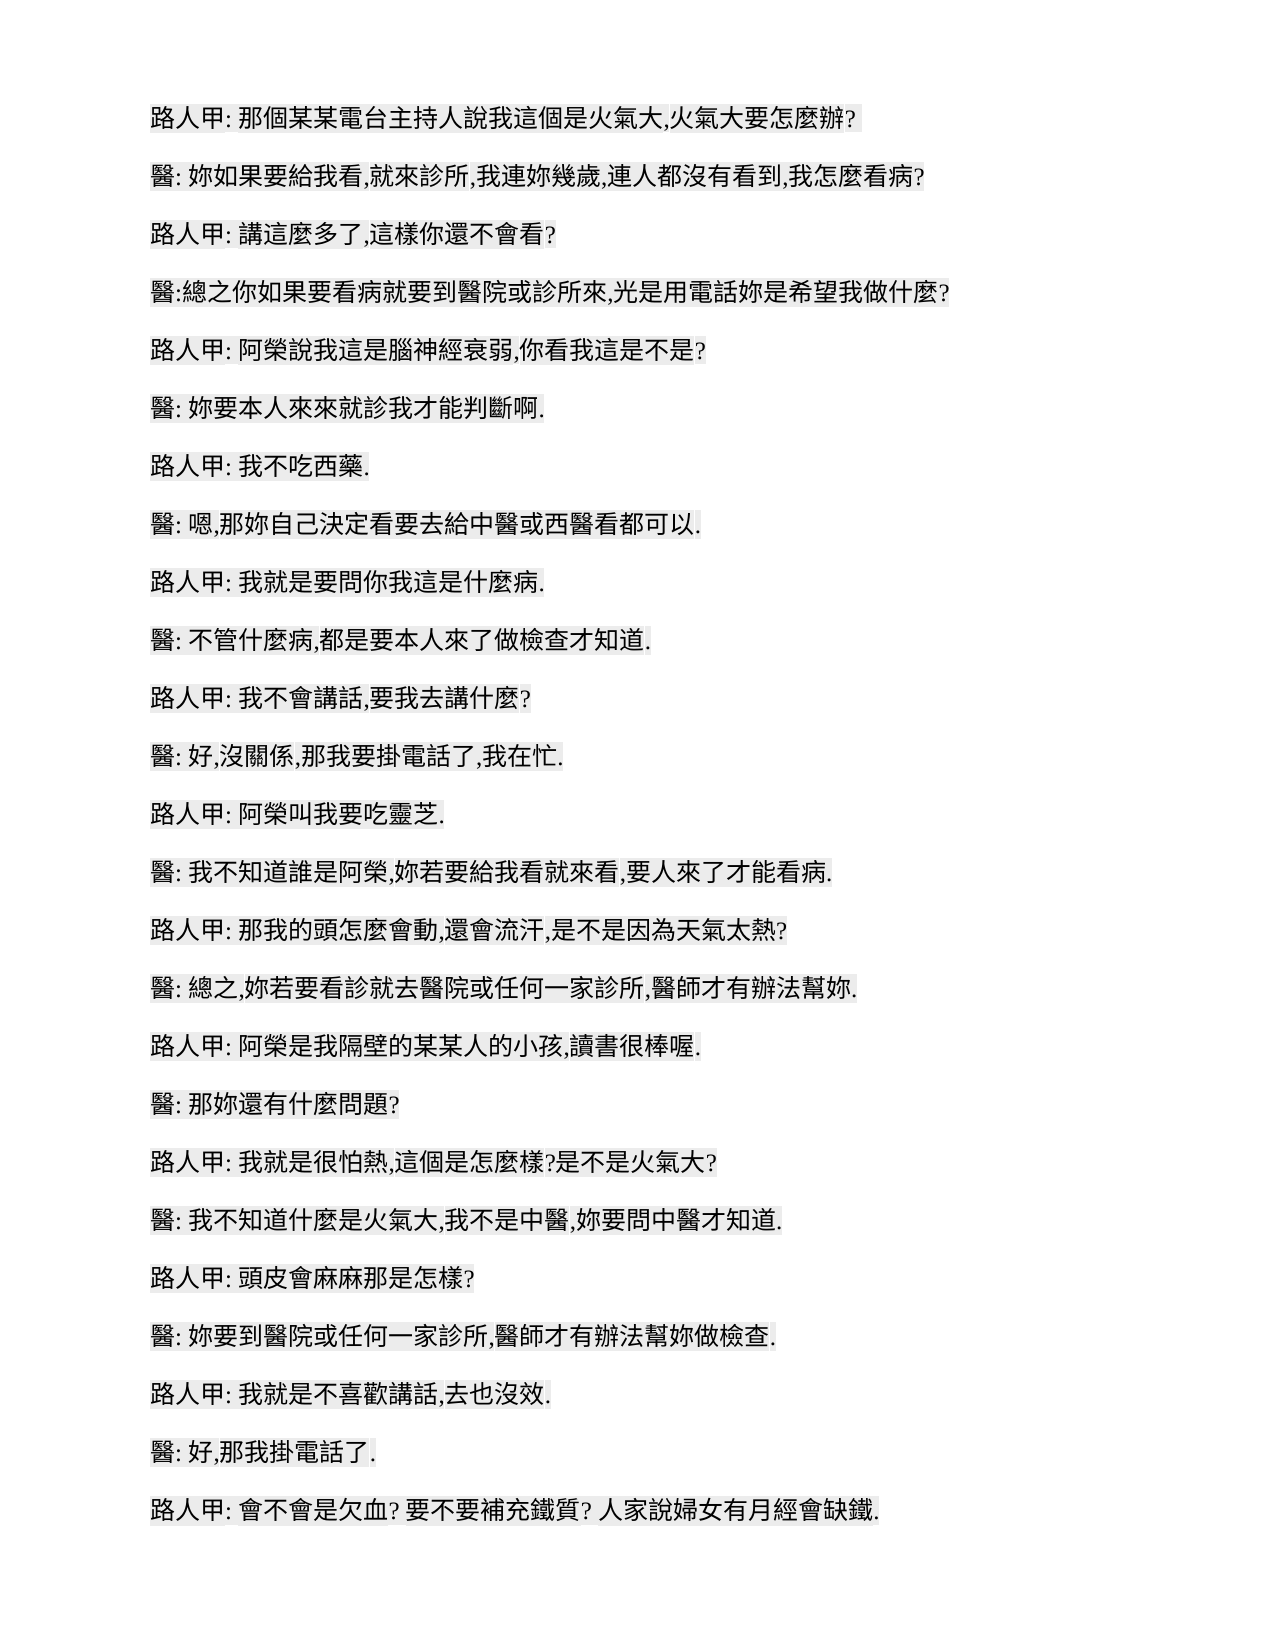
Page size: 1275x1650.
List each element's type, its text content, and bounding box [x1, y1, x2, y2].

text 路人甲: 喂,是麥擱來診所嗎? 醫: 是. 路人甲: 你是麥院長嗎? 醫: 可以這麼說. 路人甲: 我是要問你,我的頭會動怎麼辦? 醫: 什麼叫頭會動? 路人甲: 我怎麼知道,所以我才問你啊,你也真好笑. 醫: 我不知道你所謂頭會動是什麼意思. 路人甲: 就是頭一半會動,一半不會動. 醫: 那你要不要先去看神經內科 路人甲: 我看過了啊,他們叫我來看你這一科. 醫: 檢查過神經方面都沒問題嗎? 路人甲: 他們說我想太多了. 但我就是會想,已經想一個月了. 醫: 想什麼? 路人甲: 不知道想什麼,我不是神經病,你不要問我. 醫: 如果神經內科相關檢查都沒問題就要考慮是不是要看精神科,可能是情緒或精神的問題. 路人甲: 我才不要看你們這一科. 醫: 嗯,看哪一科是你的自由. 路人甲: 那我是什麼病? 醫: 我沒見過妳,在電話中講這幾句話怎麼知道妳是什麼病? 路人甲: 你要我講什麼,我就是會一直想死,但我不是憂鬱症,吃火龍果配靈芝草會不會有用? 醫: 看病就是要本人來仔細檢查問診才有辦法治療,電話中沒辦法做診斷. 路人甲:我要講的都已經跟其他醫師講了,你不要再問我. 醫: 好,那妳還有什麼問題嗎? 沒問題的話我要掛斷了. 路人甲: 那個某某電台主持人說我這個是火氣大,火氣大要怎麼辦? 醫: 妳如果要給我看,就來診所,我連妳幾歲,連人都沒有看到,我怎麼看病? 路人甲: 講這麼多了,這樣你還不會看? 醫:總之你如果要看病就要到醫院或診所來,光是用電話妳是希望我做什麼? 路人甲: 阿榮說我這是腦神經衰弱,你看我這是不是? 醫: 妳要本人來來就診我才能判斷啊. 路人甲: 我不吃西藥. 醫: 嗯,那妳自己決定看要去給中醫或西醫看都可以. 路人甲: 我就是要問你我這是什麼病. 醫: 不管什麼病,都是要本人來了做檢查才知道. 路人甲: 我不會講話,要我去講什麼? 醫: 好,沒關係,那我要掛電話了,我在忙. 路人甲: 阿榮叫我要吃靈芝. 醫: 我不知道誰是阿榮,妳若要給我看就來看,要人來了才能看病. 路人甲: 那我的頭怎麼會動,還會流汗,是不是因為天氣太熱? 醫: 總之,妳若要看診就去醫院或任何一家診所,醫師才有辦法幫妳. 路人甲: 阿榮是我隔壁的某某人的小孩,讀書很棒喔. 醫: 那妳還有什麼問題? 路人甲: 我就是很怕熱,這個是怎麼樣?是不是火氣大? 醫: 我不知道什麼是火氣大,我不是中醫,妳要問中醫才知道. 路人甲: 頭皮會麻麻那是怎樣? 醫: 妳要到醫院或任何一家診所,醫師才有辦法幫妳做檢查. 路人甲: 我就是不喜歡講話,去也沒效. 醫: 好,那我掛電話了. 路人甲: 會不會是欠血? 要不要補充鐵質? 人家說婦女有月經會缺鐵. 醫: 妳是希望我說什麼? 妳如果要看病,就到醫院或任何一家診所,醫師才有辦法幫妳做檢查.我要掛電話了. 路人甲: 有時候頭皮會出油,是不是油分太多,這樣會不會中風? 醫: 好,我要掛電話了. 路人甲: 阿榮... 醫: (打斷對方) 我要忙,沒辦法再講了. 三分鐘後,路人甲又打來: 醫師啊,我 "大娘姑" (先生的姐姐?)叫我做自律神經檢查,那個準嗎? 醫: 不準.那是騙人的. 路人甲: 不準? 你們那邊有在做這種檢查嗎? 醫: 沒有. 路人甲: 頭殼中心點有一點都會麻麻癢癢的,是不是要中風了? 醫: 妳要親自去醫院或診所就診才知道. 路人甲: 這樣講你看不出來什麼病嗎? 醫: 我看不出來,我不是算命的. 路人甲: 電台說那個大豆什麼酮很好,吃那個會不會有效? 醫: 對不起,我沒辦法再跟妳講了.(掛掉電話) P.S.以上乃原音重現,除了診所名字和醫師姓氏之外,全是真實對話. 麥擱假院長每天拖著疲憊不堪彷彿即將不久於人世的身體,幾乎都只是在做這樣一些完完全全不用大腦的事. 逝者已矣,來者不可追,人生真是很絕望. [150, 75, 1125, 1554]
